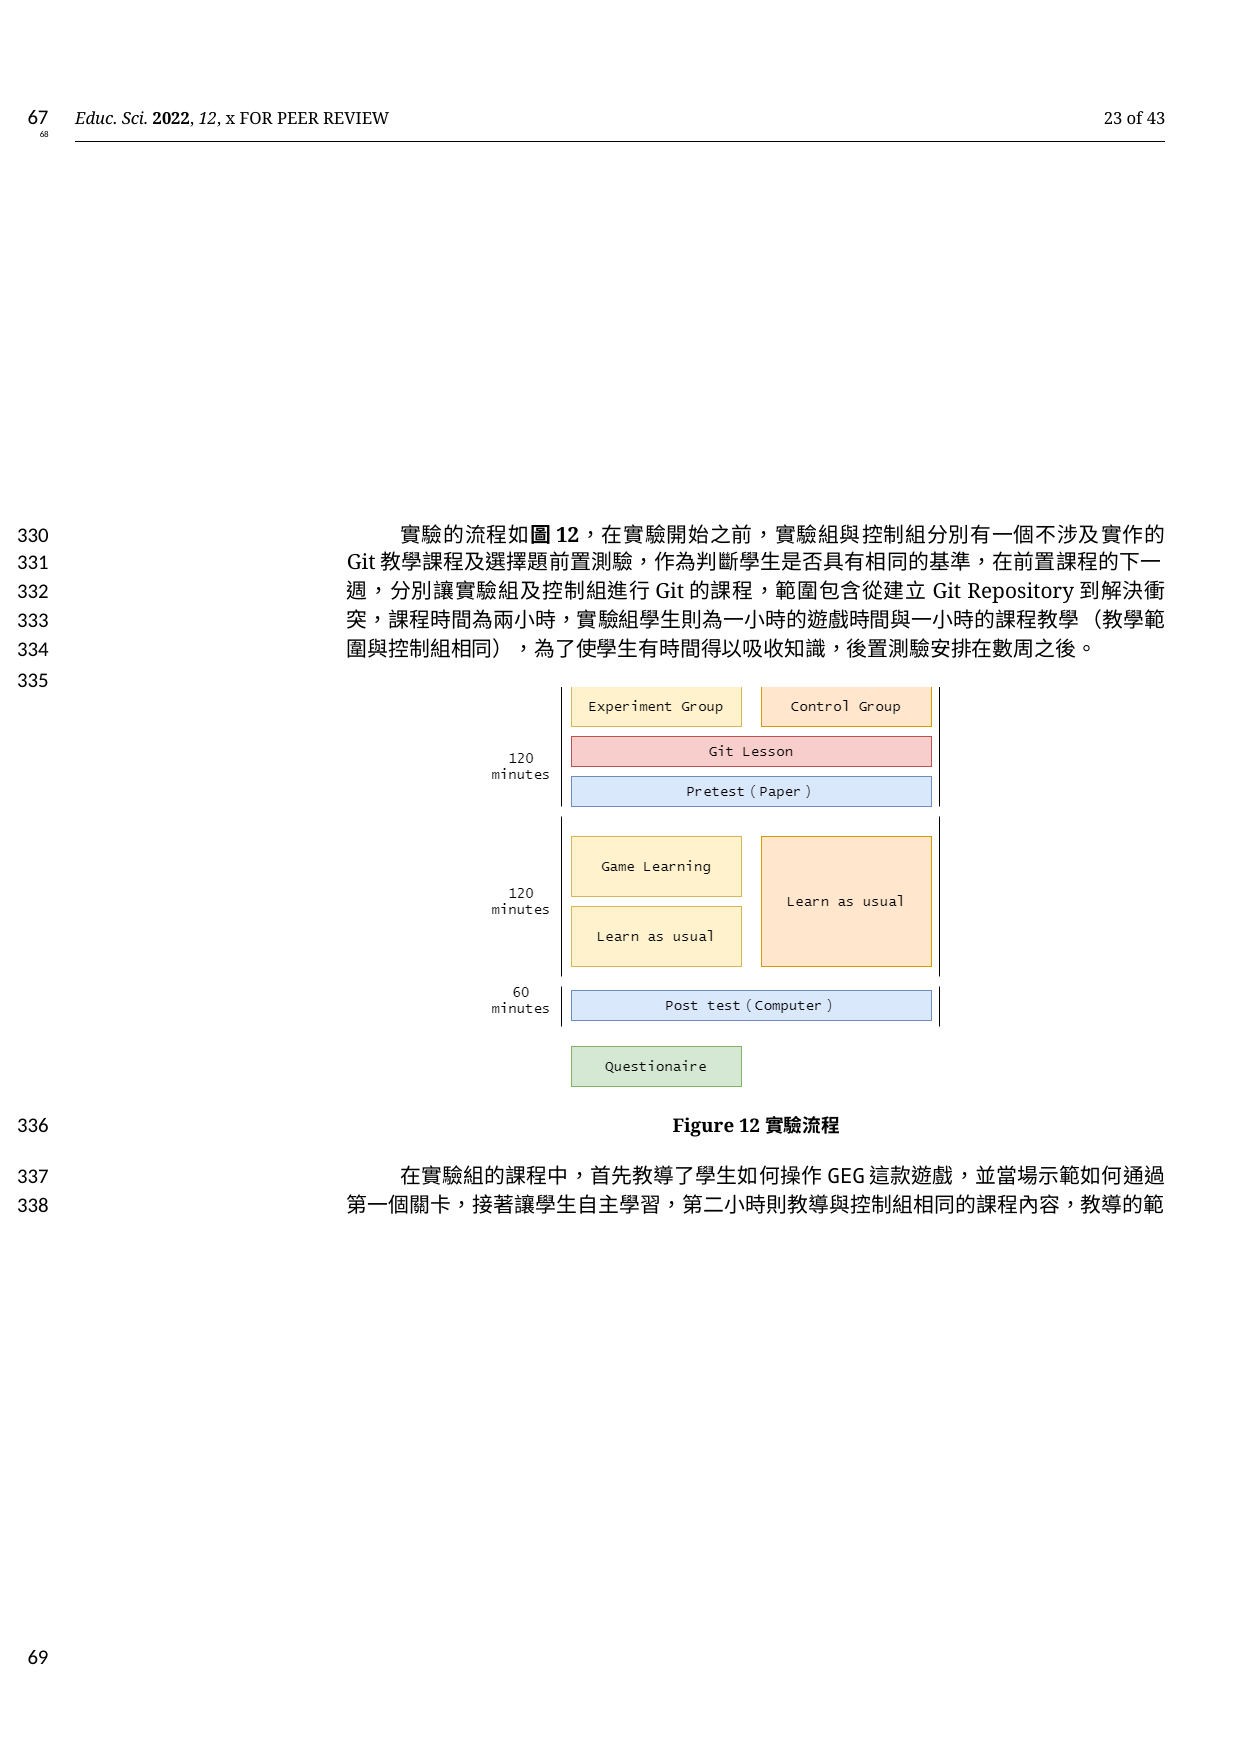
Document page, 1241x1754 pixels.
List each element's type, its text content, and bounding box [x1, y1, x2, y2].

text Figure 12 實驗流程 [347, 1112, 1165, 1137]
text 在實驗組的課程中，首先教導了學生如何操作GEG這款遊戲，並當場示範如何通過第一個關卡，接著讓學生自主學習，第二小時則教導與控制組相同的課程內容，教導的範 [347, 1162, 1165, 1218]
text 實驗的流程如圖12，在實驗開始之前，實驗組與控制組分別有一個不涉及實作的Git教學課程及選擇題前置測驗，作為判斷學生是否具有相同的基準，在前置課程的下一週，分別讓實驗組及控制組進行Git的課程，範圍包含從建立Git Repository到解決衝突，課程時間為兩小時，實驗組學生則為一小時的遊戲時間與一小時的課程教學（教學範圍與控制組相同），為了使學生有時間得以吸收知識，後置測驗安排在數周之後。 [347, 520, 1165, 662]
